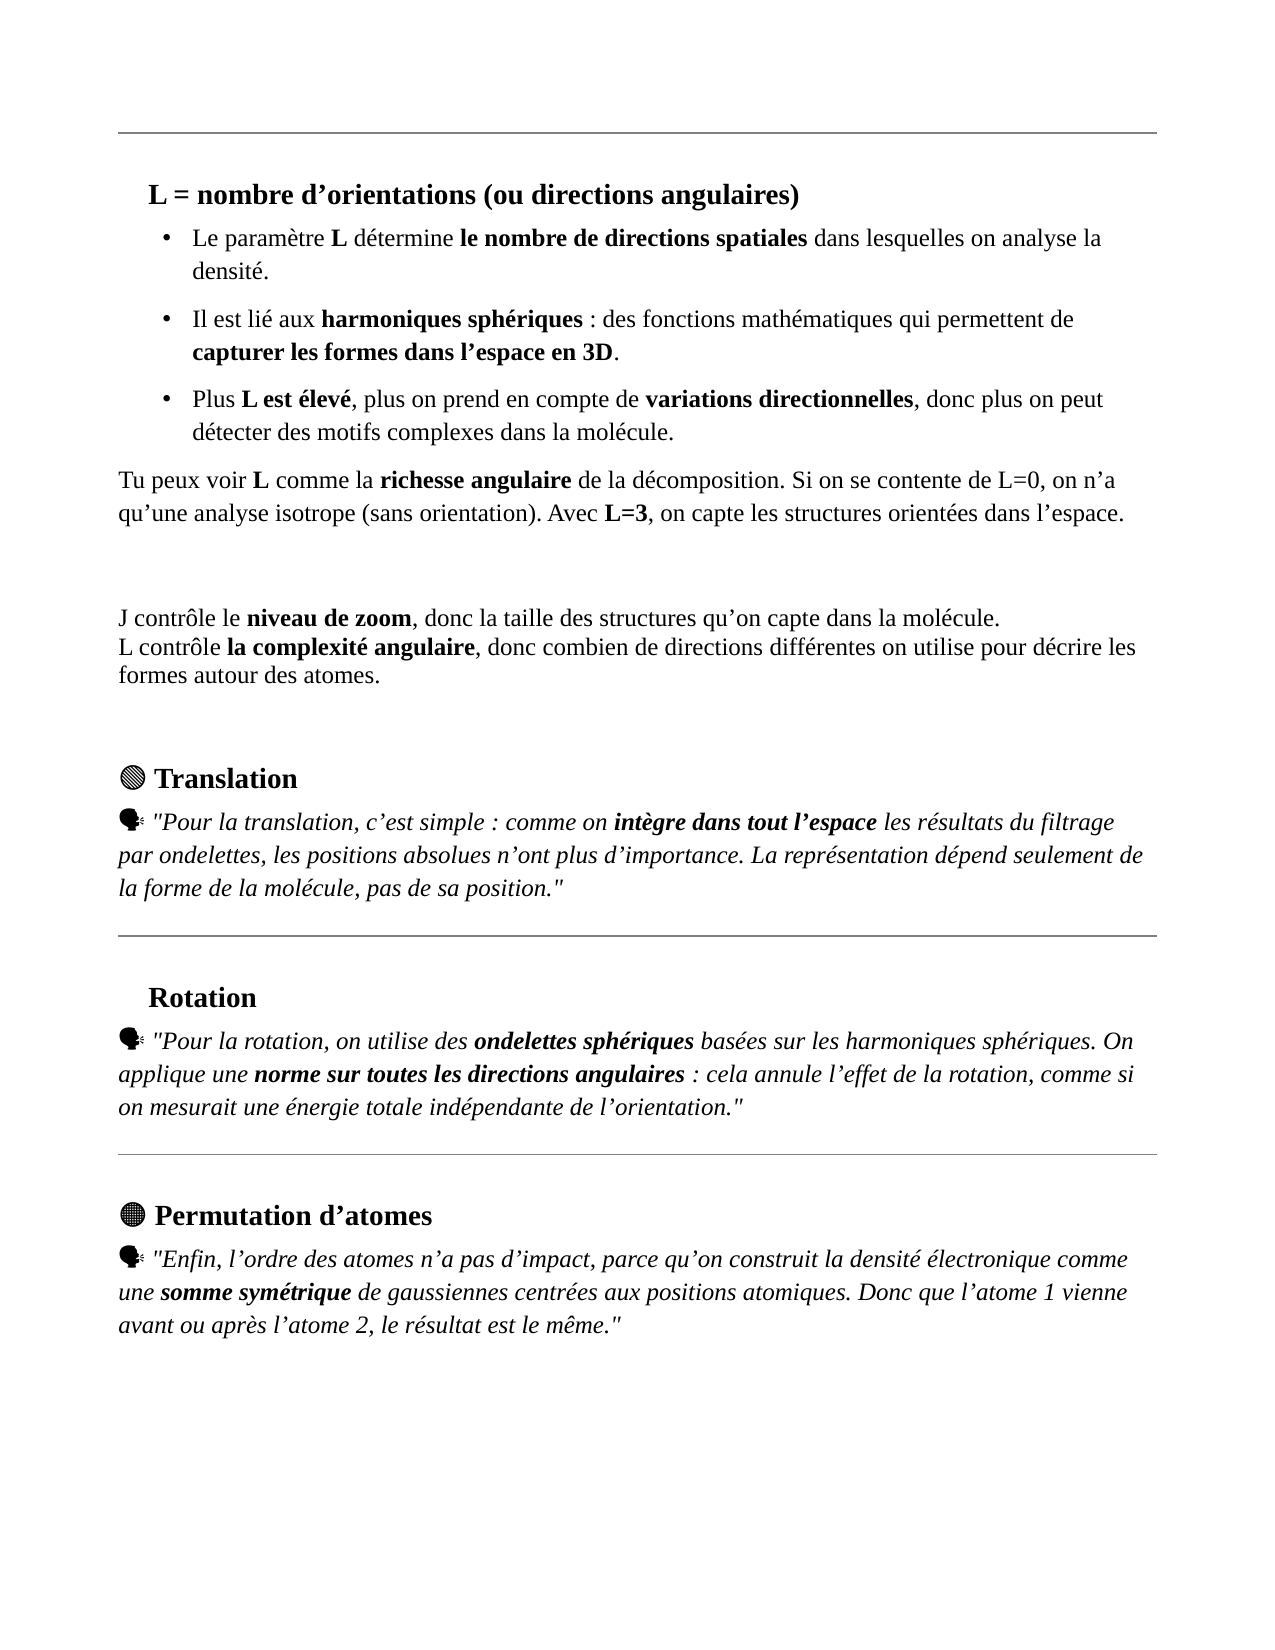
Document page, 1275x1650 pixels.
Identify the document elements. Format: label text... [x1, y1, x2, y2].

list Le paramètre L détermine le nombre de directions spatiales dans lesquelles on analyse la densité. [162, 223, 1157, 285]
text 🗣️ "Pour la translation, c’est simple : comme on intègre dans tout l’espace les résultats du filtrage par ondelettes, les positions absolues n’ont plus d’importance. La représentation dépend seulement de la forme de la molécule, pas de sa position." [118, 807, 1157, 902]
list Il est lié aux harmoniques sphériques : des fonctions mathématiques qui permettent de capturer les formes dans l’espace en 3D. [162, 304, 1157, 365]
text 🗣️ "Pour la rotation, on utilise des ondelettes sphériques basées sur les harmoniques sphériques. On applique une norme sur toutes les directions angulaires : cela annule l’effet de la rotation, comme si on mesurait une énergie totale indépendante de l’orientation." [118, 1026, 1157, 1121]
subtitle 🎯 L = nombre d’orientations (ou directions angulaires) [118, 177, 1157, 211]
subtitle 🟢 Translation [118, 761, 1157, 795]
text Tu peux voir L comme la richesse angulaire de la décomposition. Si on se contente de L=0, on n’a qu’une analyse isotrope (sans orientation). Avec L=3, on capte les structures orientées dans l’espace. [118, 465, 1157, 527]
text J contrôle le niveau de zoom, donc la taille des structures qu’on capte dans la molécule. L contrôle la complexité angulaire, donc combien de directions différentes on utilise pour décrire les formes autour des atomes. [118, 603, 1157, 689]
subtitle 🟠 Permutation d’atomes [118, 1198, 1157, 1232]
subtitle 🔵 Rotation [118, 980, 1157, 1013]
list Plus L est élevé, plus on prend en compte de variations directionnelles, donc plus on peut détecter des motifs complexes dans la molécule. [162, 384, 1157, 446]
text 🗣️ "Enfin, l’ordre des atomes n’a pas d’impact, parce qu’on construit la densité électronique comme une somme symétrique de gaussiennes centrées aux positions atomiques. Donc que l’atome 1 vienne avant ou après l’atome 2, le résultat est le même." [118, 1244, 1157, 1339]
